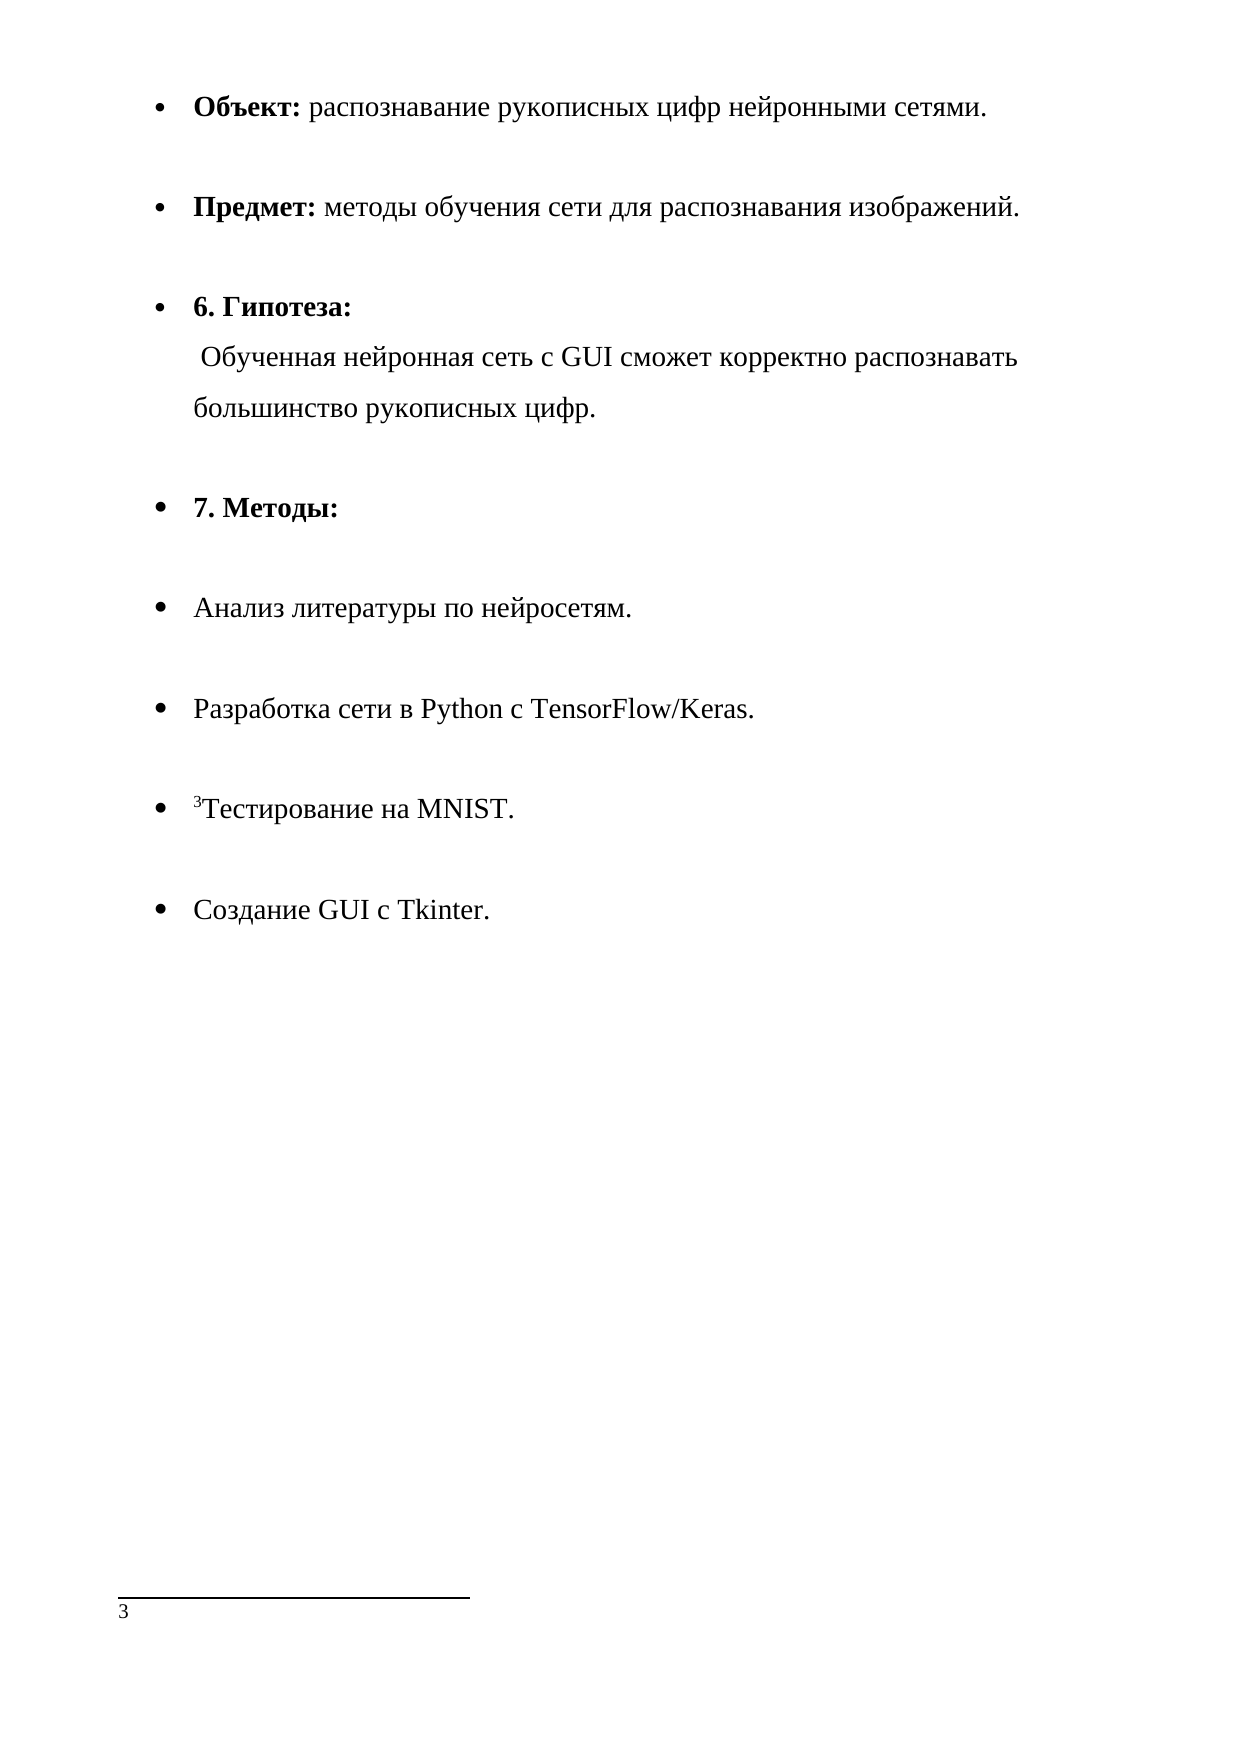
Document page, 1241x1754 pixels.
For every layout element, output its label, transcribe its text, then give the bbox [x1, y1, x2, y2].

list Тестирование на MNIST. [156, 791, 1181, 825]
list Анализ литературы по нейросетям. [156, 591, 1181, 624]
list Объект: распознавание рукописных цифр нейронными сетями. [156, 89, 1181, 122]
list Предмет: методы обучения сети для распознавания изображений. [156, 189, 1181, 222]
list Разработка сети в Python с TensorFlow/Keras. [156, 691, 1181, 725]
list Создание GUI с Tkinter. [156, 892, 1181, 926]
list 6. Гипотеза: Обученная нейронная сеть с GUI сможет корректно распознавать большинство рукописных цифр. [156, 289, 1181, 423]
list 7. Методы: [156, 490, 1181, 524]
